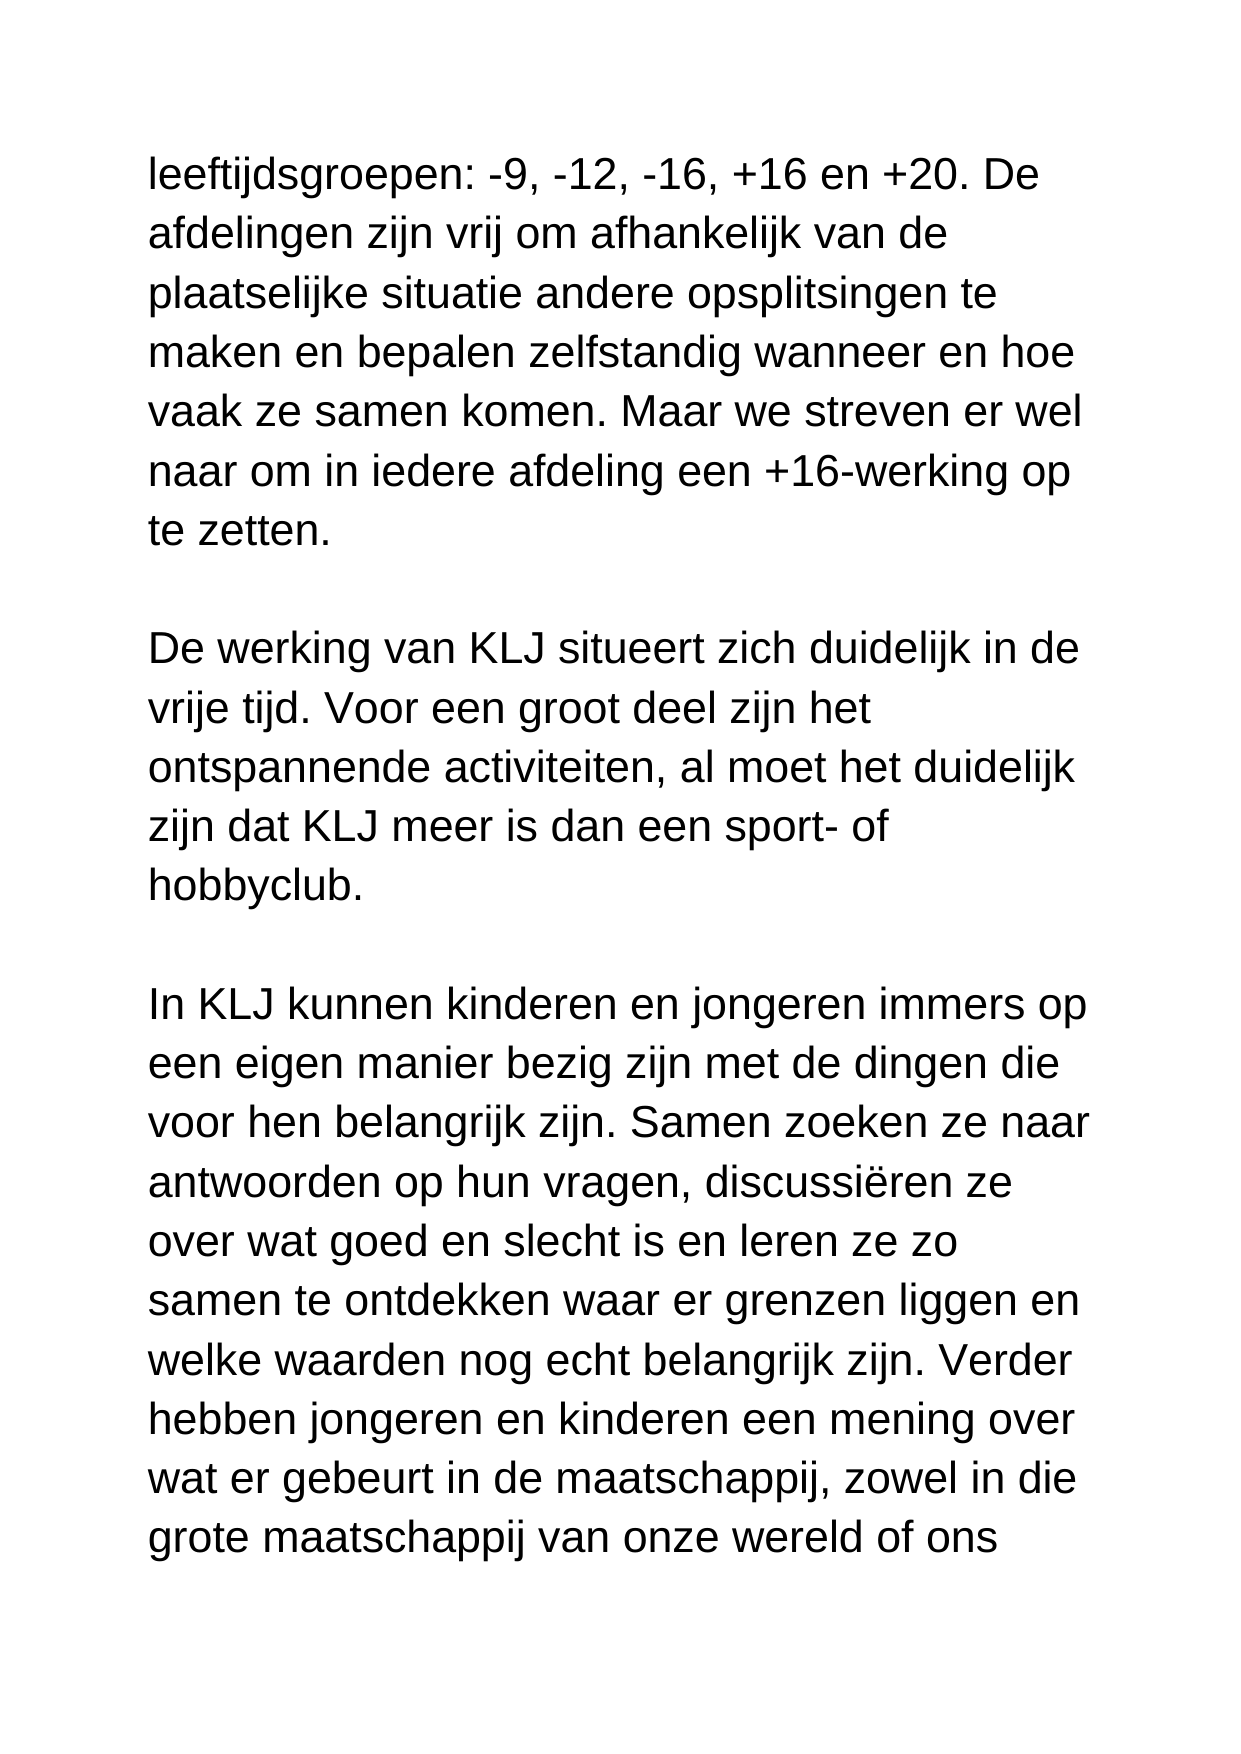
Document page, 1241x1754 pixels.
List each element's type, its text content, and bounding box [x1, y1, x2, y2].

text leeftijdsgroepen: -9, -12, -16, +16 en +20. De afdelingen zijn vrij om afhankelijk van de plaatselijke situatie andere opsplitsingen te maken en bepalen zelfstandig wanneer en hoe vaak ze samen komen. Maar we streven er wel naar om in iedere afdeling een +16-werking op te zetten. De werking van KLJ situeert zich duidelijk in de vrije tijd. Voor een groot deel zijn het ontspannende activiteiten, al moet het duidelijk zijn dat KLJ meer is dan een sport- of hobbyclub. In KLJ kunnen kinderen en jongeren immers op een eigen manier bezig zijn met de dingen die voor hen belangrijk zijn. Samen zoeken ze naar antwoorden op hun vragen, discussiëren ze over wat goed en slecht is en leren ze zo samen te ontdekken waar er grenzen liggen en welke waarden nog echt belangrijk zijn. Verder hebben jongeren en kinderen een mening over wat er gebeurt in de maatschappij, zowel in die grote maatschappij van onze wereld of ons [148, 148, 1093, 1562]
